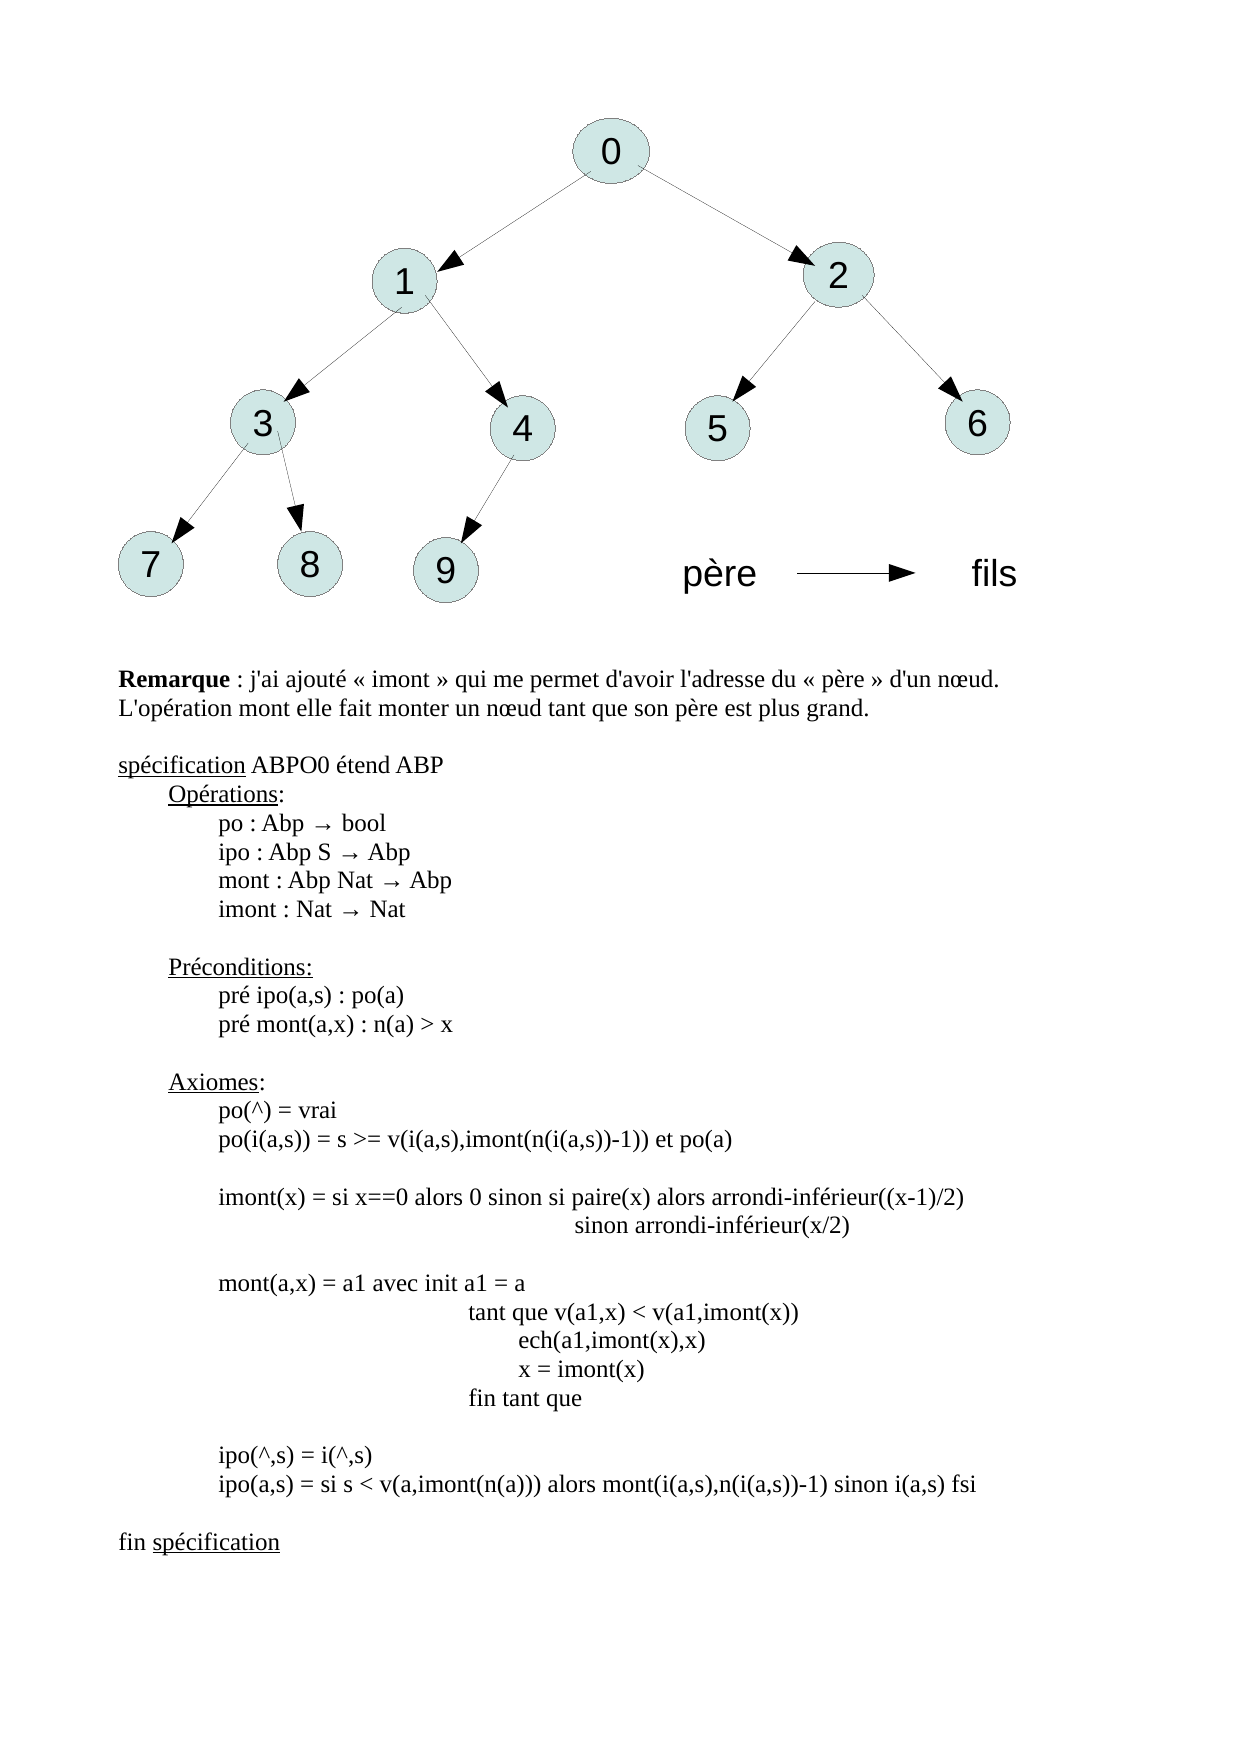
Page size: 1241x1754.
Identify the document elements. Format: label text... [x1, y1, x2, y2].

text ech(a1,imont(x),x) [118, 1326, 1122, 1354]
text Remarque : j'ai ajouté « imont » qui me permet d'avoir l'adresse du « père » d'un nœud. [118, 664, 1122, 693]
text imont : Nat → Nat [118, 894, 1122, 923]
text sinon arrondi-inférieur(x/2) [118, 1211, 1122, 1239]
text ipo(a,s) = si s < v(a,imont(n(a))) alors mont(i(a,s),n(i(a,s))-1) sinon i(a,s) fsi [118, 1469, 1122, 1498]
text L'opération mont elle fait monter un nœud tant que son père est plus grand. [118, 693, 1122, 722]
text po(i(a,s)) = s >= v(i(a,s),imont(n(i(a,s))-1)) et po(a) [118, 1124, 1122, 1153]
text Préconditions: [118, 952, 1122, 981]
text tant que v(a1,x) < v(a1,imont(x)) [118, 1297, 1122, 1326]
text Axiomes: [118, 1067, 1122, 1096]
text pré ipo(a,s) : po(a) [118, 981, 1122, 1009]
text fin spécification [118, 1527, 1122, 1556]
text ipo : Abp S → Abp [118, 837, 1122, 866]
text fin tant que [118, 1383, 1122, 1412]
text mont(a,x) = a1 avec init a1 = a [118, 1268, 1122, 1297]
text spécification ABPO0 étend ABP [118, 751, 1122, 779]
text po : Abp → bool [118, 808, 1122, 837]
text mont : Abp Nat → Abp [118, 866, 1122, 894]
text po(^) = vrai [118, 1096, 1122, 1124]
text Opérations: [118, 779, 1122, 808]
text imont(x) = si x==0 alors 0 sinon si paire(x) alors arrondi-inférieur((x-1)/2) [118, 1182, 1122, 1211]
text pré mont(a,x) : n(a) > x [118, 1009, 1122, 1038]
text x = imont(x) [118, 1354, 1122, 1383]
text ipo(^,s) = i(^,s) [118, 1441, 1122, 1469]
